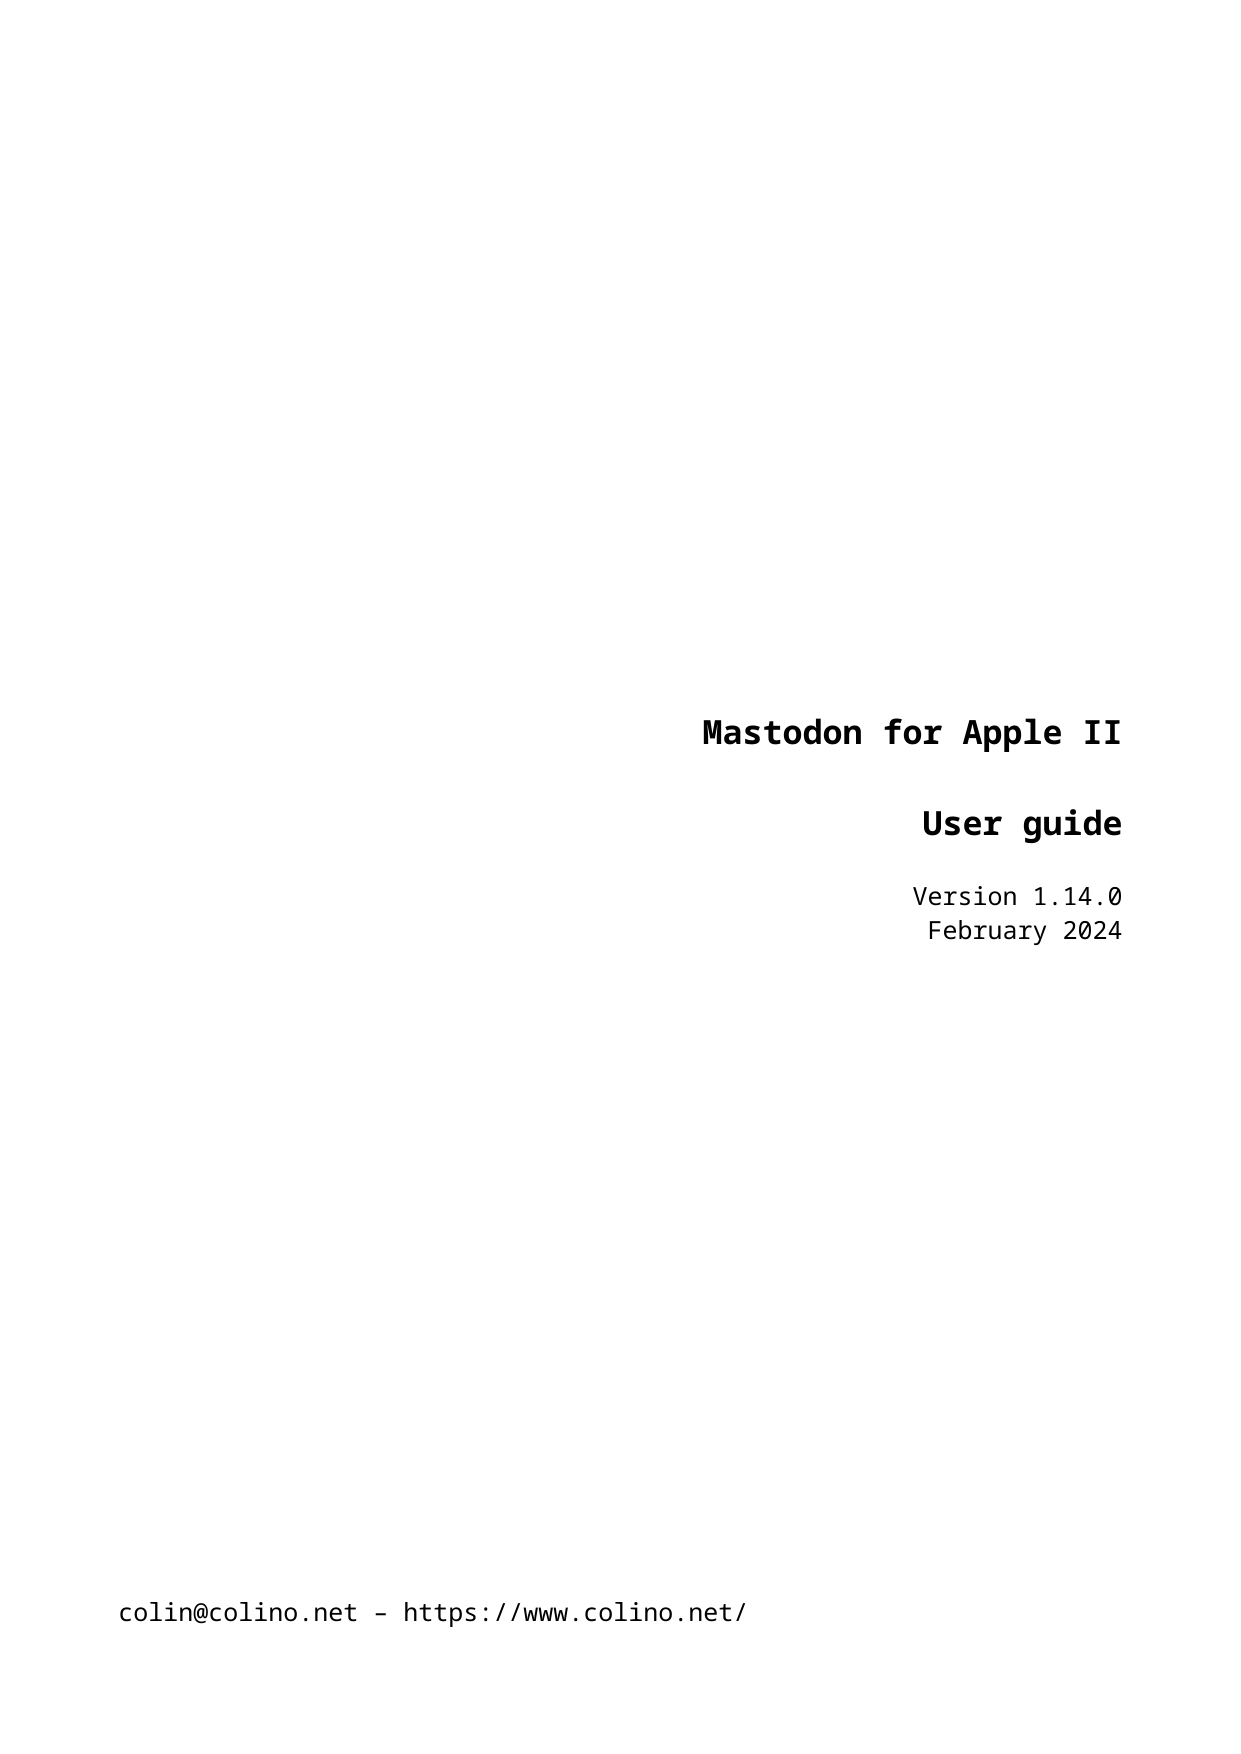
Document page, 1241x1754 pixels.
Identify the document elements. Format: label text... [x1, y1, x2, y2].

text User guide [118, 799, 1122, 845]
text Version 1.14.0 [118, 879, 1122, 913]
text February 2024 [118, 913, 1122, 947]
text colin@colino.net – https://www.colino.net/ [118, 1594, 1122, 1628]
text Mastodon for Apple II [118, 708, 1122, 754]
